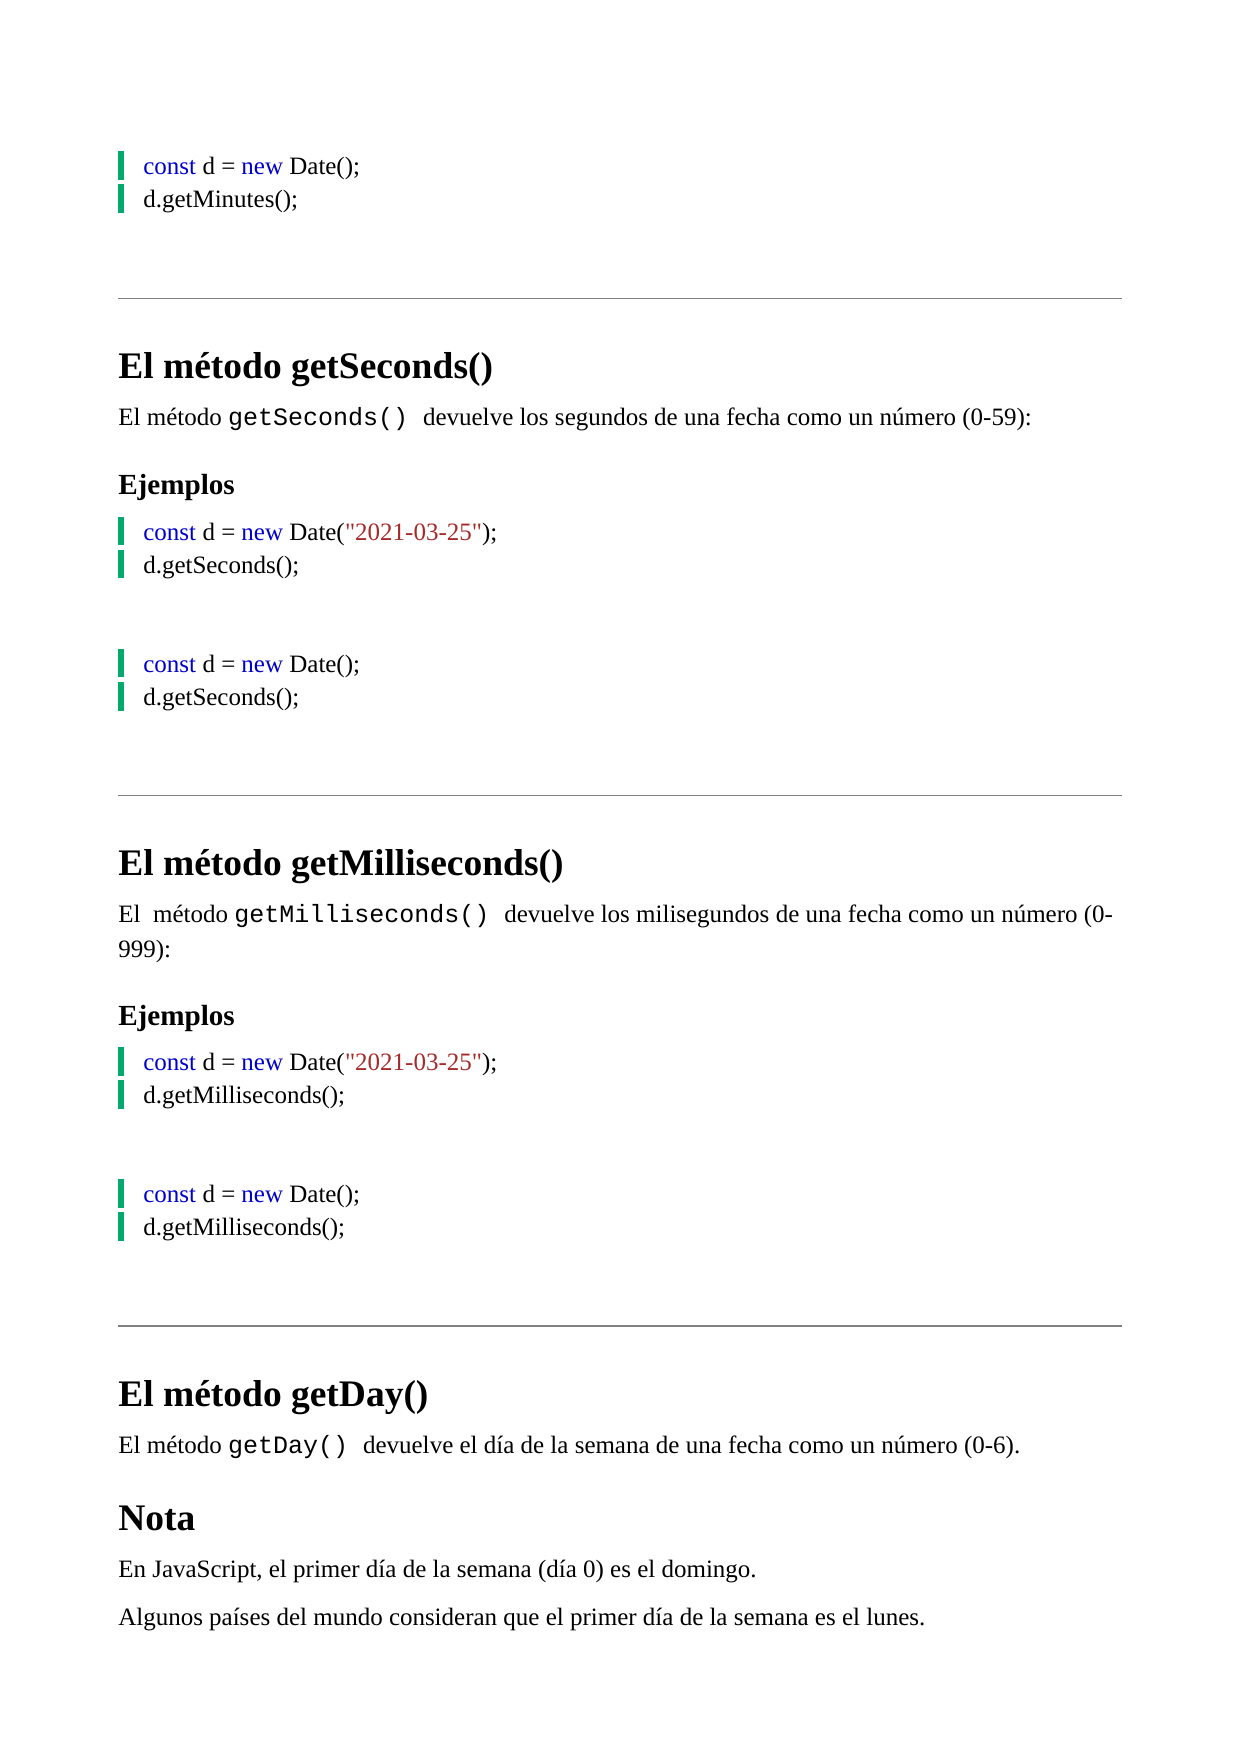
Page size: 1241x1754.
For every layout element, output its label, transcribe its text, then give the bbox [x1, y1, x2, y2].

text El método getMilliseconds() devuelve los milisegundos de una fecha como un número (0-999): [118, 899, 1122, 963]
text const d = new Date(); d.getMilliseconds(); [118, 1179, 1122, 1241]
subtitle Ejemplos [118, 998, 1122, 1031]
text El método getSeconds() devuelve los segundos de una fecha como un número (0-59): [118, 402, 1122, 433]
text const d = new Date("2021-03-25"); d.getMilliseconds(); [118, 1047, 1122, 1109]
subtitle Ejemplos [118, 467, 1122, 501]
text El método getDay() devuelve el día de la semana de una fecha como un número (0-6). [118, 1430, 1122, 1461]
text Algunos países del mundo consideran que el primer día de la semana es el lunes. [118, 1602, 1122, 1631]
subtitle El método getMilliseconds() [118, 841, 1122, 884]
text const d = new Date("2021-03-25"); d.getSeconds(); [118, 517, 1122, 578]
text En JavaScript, el primer día de la semana (día 0) es el domingo. [118, 1554, 1122, 1583]
text const d = new Date(); d.getMinutes(); [118, 151, 1122, 213]
subtitle El método getDay() [118, 1371, 1122, 1414]
subtitle Nota [118, 1495, 1122, 1538]
subtitle El método getSeconds() [118, 343, 1122, 386]
text const d = new Date(); d.getSeconds(); [118, 649, 1122, 711]
